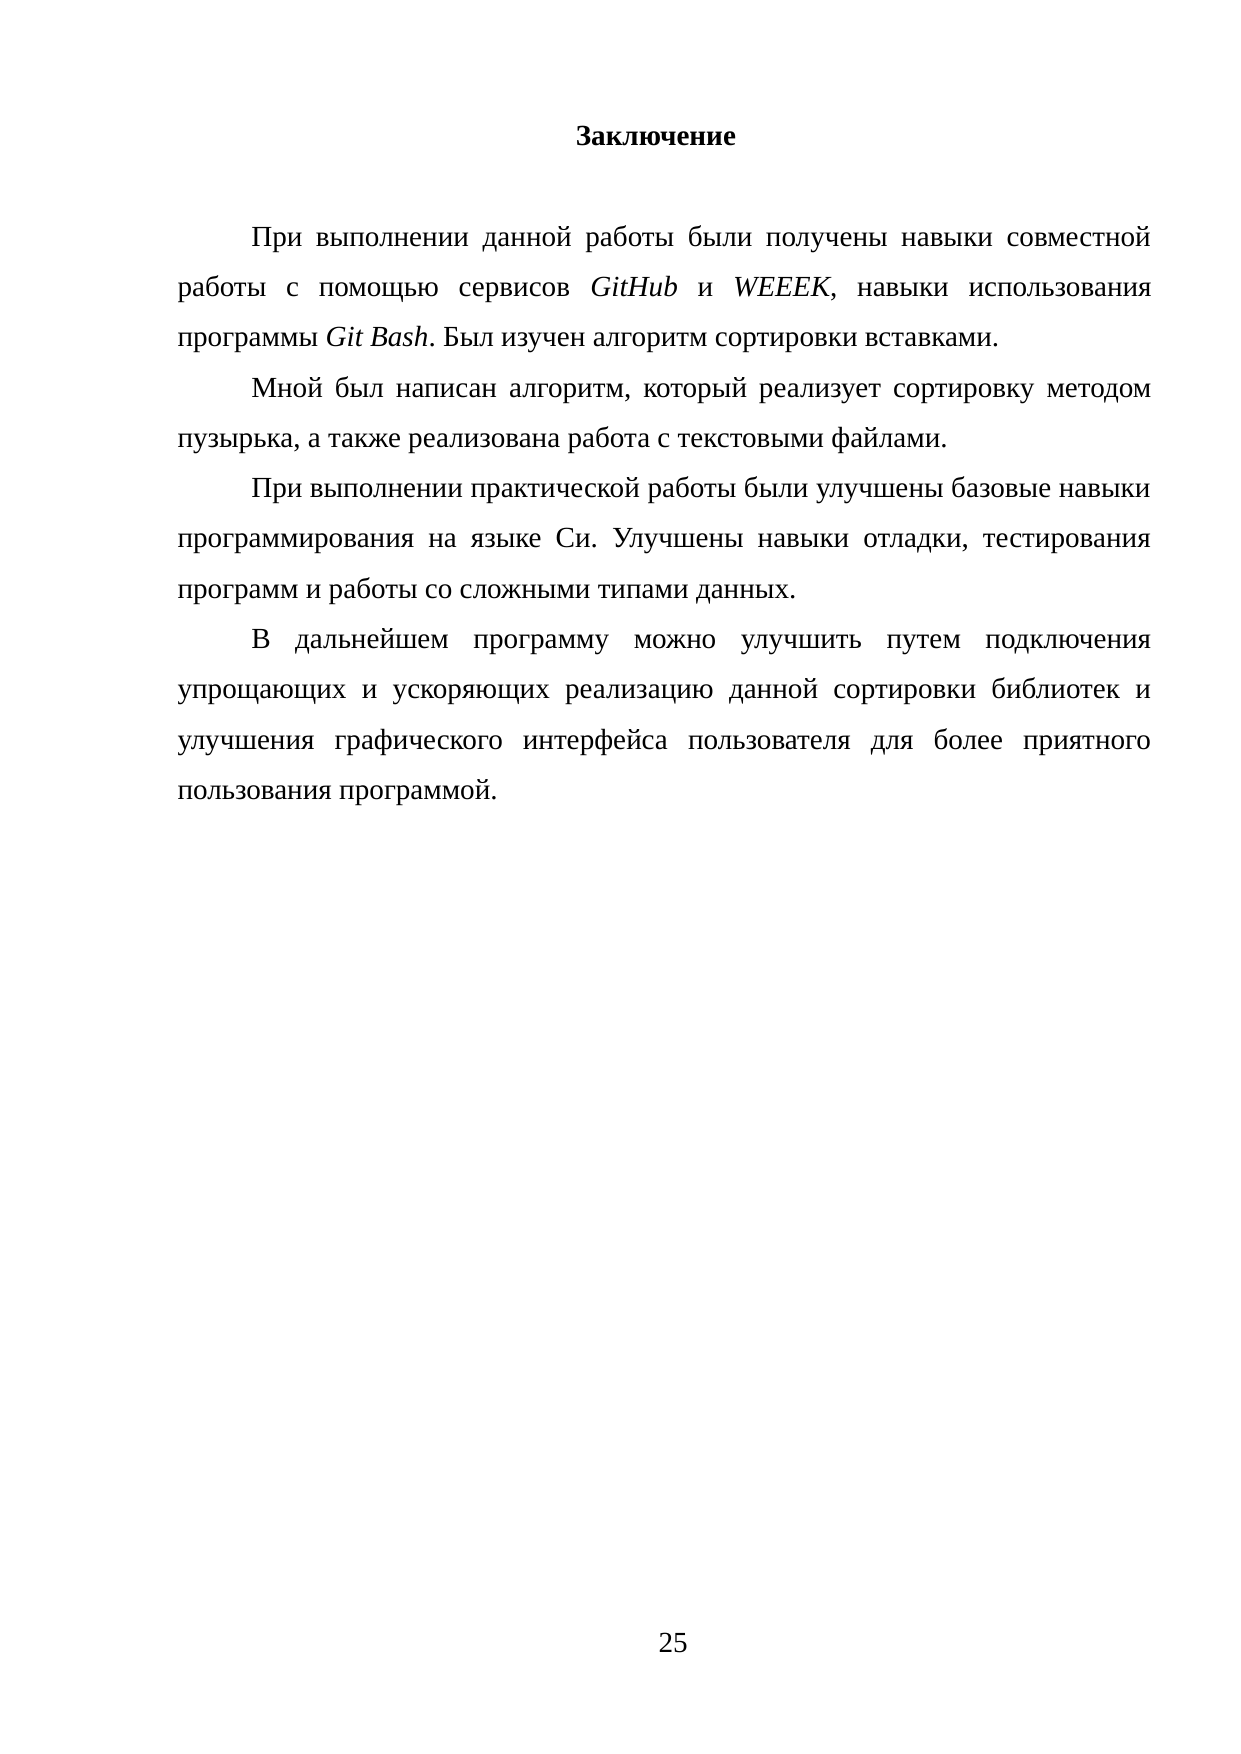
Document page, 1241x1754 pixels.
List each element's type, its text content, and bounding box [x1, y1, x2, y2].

text В дальнейшем программу можно улучшить путем подключения упрощающих и ускоряющих реализацию данной сортировки библиотек и улучшения графического интерфейса пользователя для более приятного пользования программой. [177, 621, 1152, 806]
text При выполнении практической работы были улучшены базовые навыки программирования на языке Си. Улучшены навыки отладки, тестирования программ и работы со сложными типами данных. [177, 470, 1152, 604]
text При выполнении данной работы были получены навыки совместной работы с помощью сервисов GitHub и WEEEK, навыки использования программы Git Bash. Был изучен алгоритм сортировки вставками. [177, 219, 1152, 353]
text Заключение [177, 118, 1152, 152]
text Мной был написан алгоритм, который реализует сортировку методом пузырька, а также реализована работа с текстовыми файлами. [177, 370, 1152, 453]
